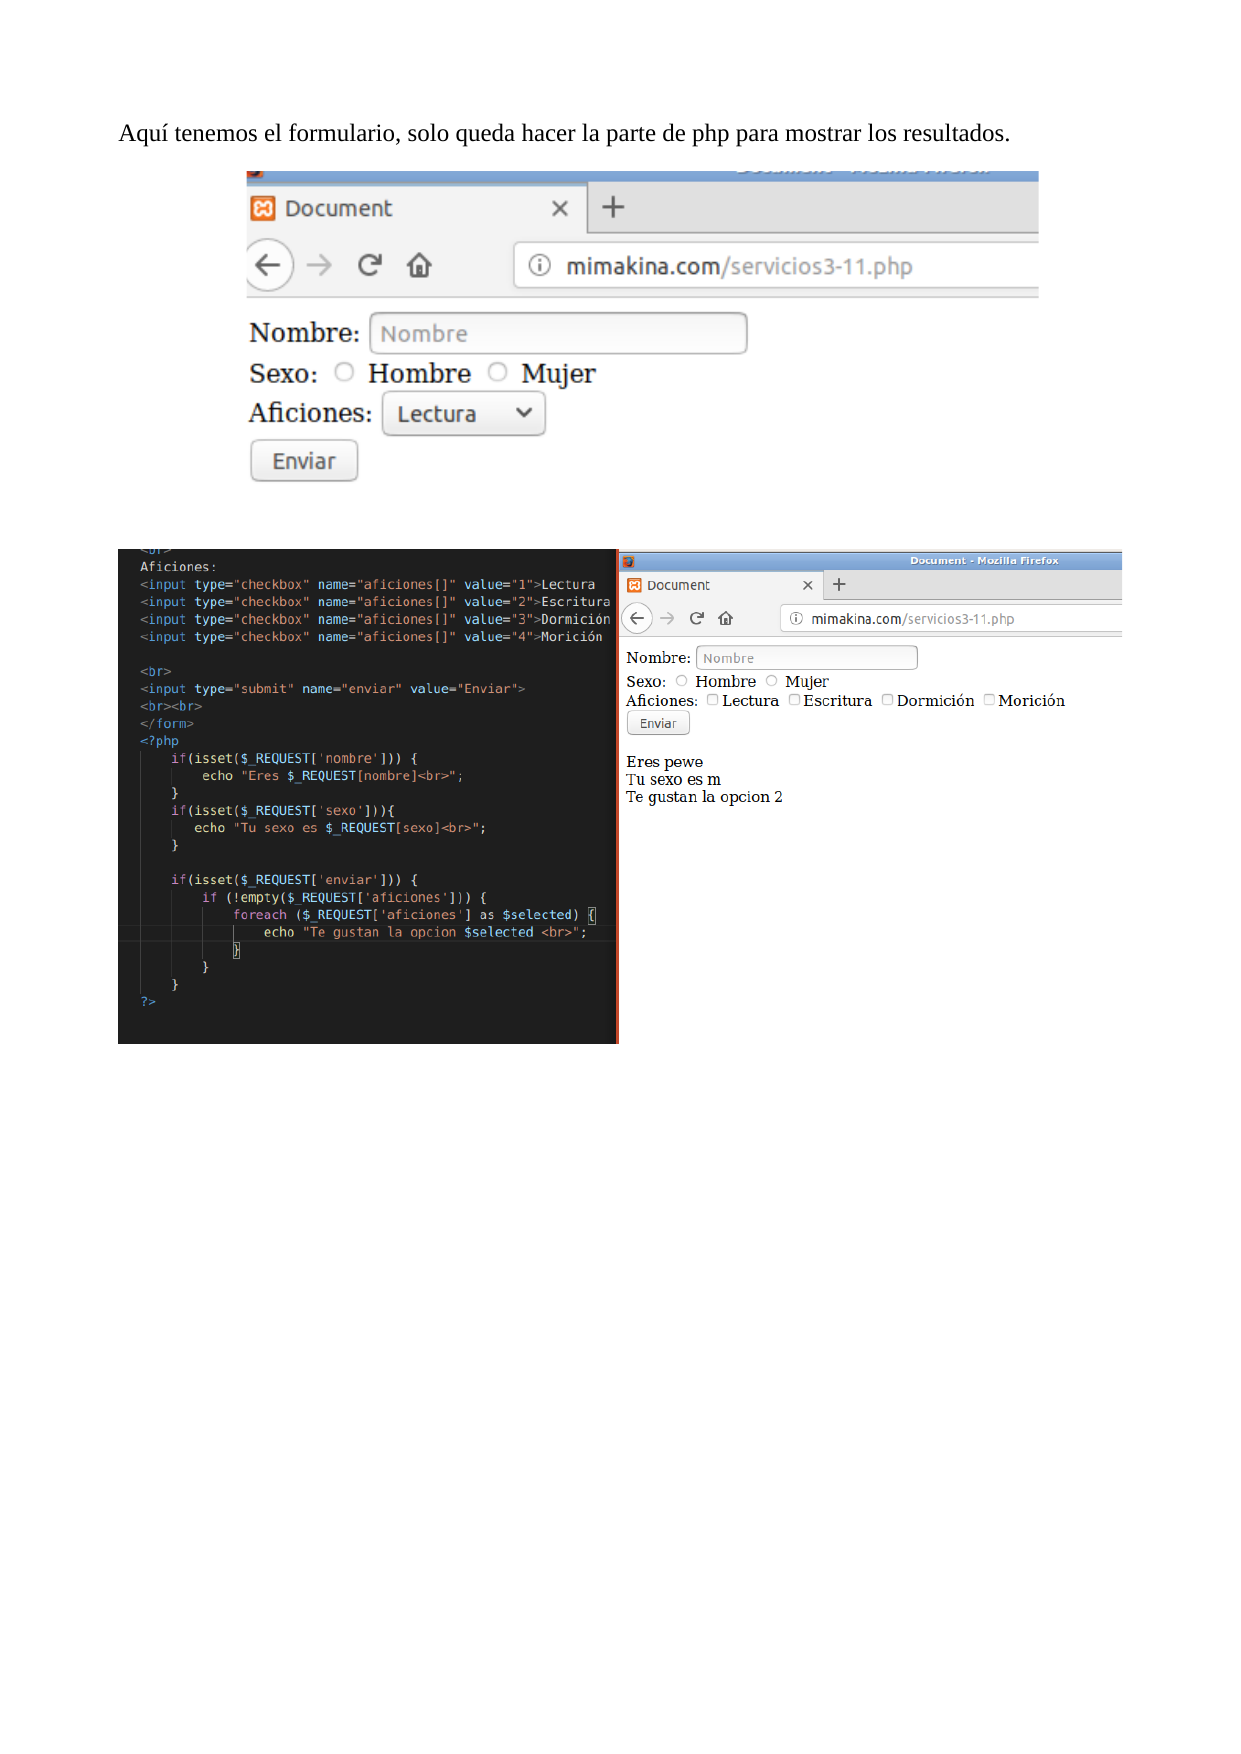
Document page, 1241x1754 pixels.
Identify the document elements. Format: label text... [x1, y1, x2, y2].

picture [246, 171, 1039, 507]
text Aquí tenemos el formulario, solo queda hacer la parte de php para mostrar los resultados. [118, 118, 1122, 147]
picture [118, 549, 1123, 1044]
